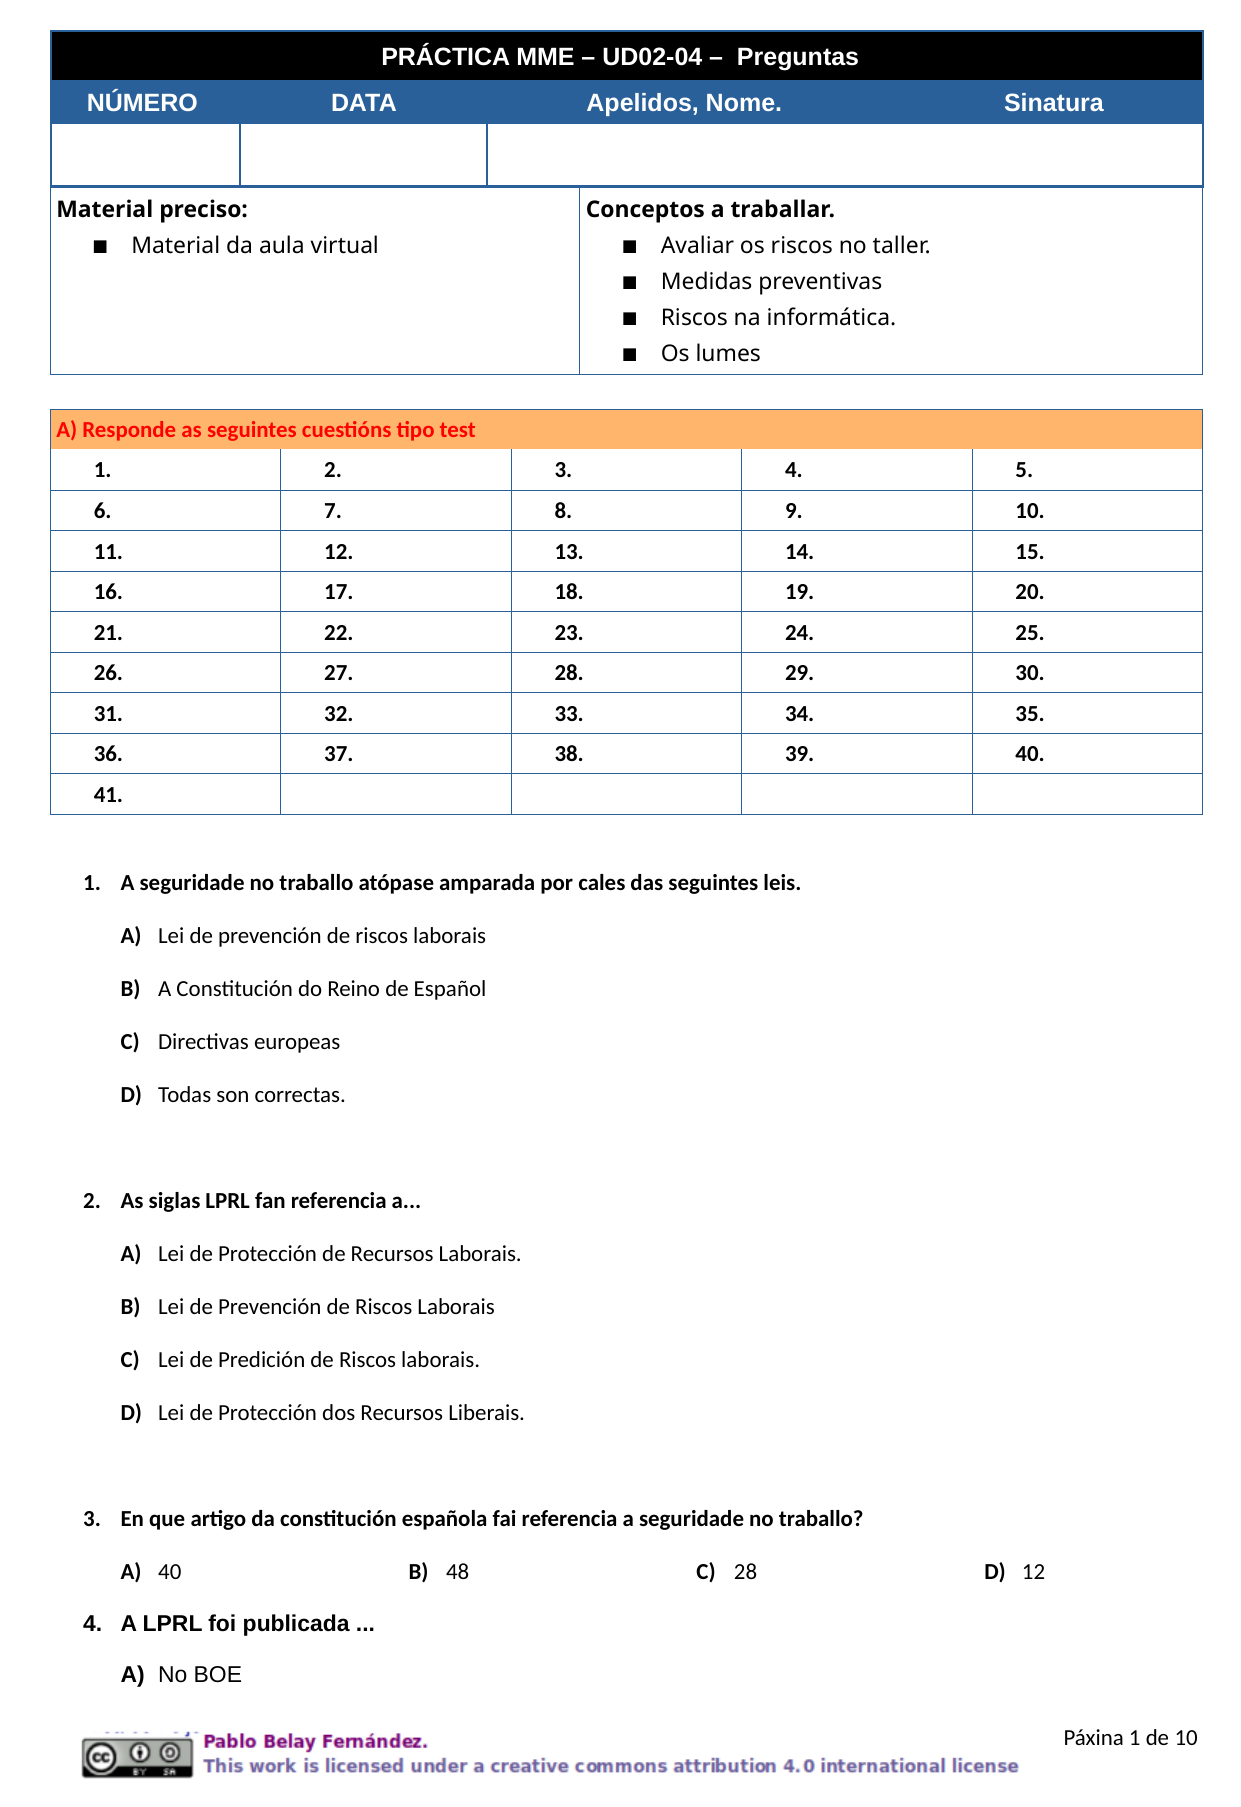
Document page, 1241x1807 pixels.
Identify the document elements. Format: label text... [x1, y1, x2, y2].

list Lei de Protección dos Recursos Liberais. [120, 1398, 1197, 1426]
table_cell [973, 491, 1202, 530]
table_cell [742, 531, 972, 571]
table_cell Apelidos, Nome. Sinatura [488, 82, 1202, 122]
table_cell [973, 734, 1202, 773]
list 48 [408, 1557, 621, 1585]
table_cell [51, 531, 280, 571]
table_cell [512, 693, 741, 733]
table_header Conceptos a traballar. Avaliar os riscos no taller. Medidas preventivas Riscos na informática. Os lumes [580, 188, 1202, 374]
table_cell [742, 449, 972, 489]
table_cell DATA [241, 82, 486, 122]
list En que artigo da constitución española fai referencia a seguridade no traballo? [83, 1504, 1197, 1532]
list 40 [120, 1557, 333, 1585]
table_cell [512, 734, 741, 773]
table_cell [281, 612, 511, 652]
list 12 [984, 1557, 1197, 1585]
table_cell [51, 491, 280, 530]
table_cell [973, 612, 1202, 652]
table_cell [512, 612, 741, 652]
table_cell [281, 734, 511, 773]
table_cell [512, 653, 741, 692]
list Directivas europeas [120, 1027, 1197, 1055]
table_cell [742, 653, 972, 692]
table_cell [742, 612, 972, 652]
table_cell [51, 572, 280, 611]
table_cell [742, 734, 972, 773]
table_cell [973, 531, 1202, 571]
table_header PRÁCTICA MME – UD02-04 – Preguntas [52, 32, 1202, 80]
table_cell [241, 124, 486, 185]
table_cell [52, 124, 239, 185]
table_cell [742, 693, 972, 733]
table_cell [973, 693, 1202, 733]
list A Constitución do Reino de Español [120, 974, 1197, 1002]
table_header A) Responde as seguintes cuestións tipo test [51, 410, 1202, 449]
list A seguridade no traballo atópase amparada por cales das seguintes leis. [83, 868, 1197, 896]
table_cell [973, 449, 1202, 489]
list Lei de prevención de riscos laborais [120, 921, 1197, 949]
table_cell [281, 653, 511, 692]
list Lei de Prevención de Riscos Laborais [120, 1292, 1197, 1320]
table_cell [488, 124, 1202, 185]
list Lei de Protección de Recursos Laborais. [120, 1239, 1197, 1267]
table_cell [973, 653, 1202, 692]
table_cell [512, 491, 741, 530]
table_cell [512, 531, 741, 571]
list A LPRL foi publicada ... [83, 1610, 1197, 1636]
list As siglas LPRL fan referencia a... [83, 1186, 1197, 1214]
table_cell [281, 693, 511, 733]
table_cell [973, 572, 1202, 611]
table_cell [51, 693, 280, 733]
list Lei de Predición de Riscos laborais. [120, 1345, 1197, 1373]
table_cell NÚMERO [52, 82, 239, 122]
table_cell [51, 449, 280, 489]
table_header Material preciso: Material da aula virtual [51, 188, 579, 374]
table_cell [281, 449, 511, 489]
table_cell [512, 572, 741, 611]
table_cell [973, 774, 1202, 814]
table_cell [281, 572, 511, 611]
picture [65, 1722, 1035, 1787]
table_cell [281, 531, 511, 571]
list No BOE [120, 1661, 1197, 1687]
table_cell [742, 491, 972, 530]
list 28 [696, 1557, 909, 1585]
table_cell [281, 774, 511, 814]
table_cell [512, 774, 741, 814]
table_cell [742, 572, 972, 611]
table_cell [512, 449, 741, 489]
table_cell [51, 774, 280, 814]
list Todas son correctas. [120, 1080, 1197, 1108]
table_cell [51, 612, 280, 652]
table_cell [281, 491, 511, 530]
table_cell [742, 774, 972, 814]
table_cell [51, 653, 280, 692]
table_cell [51, 734, 280, 773]
